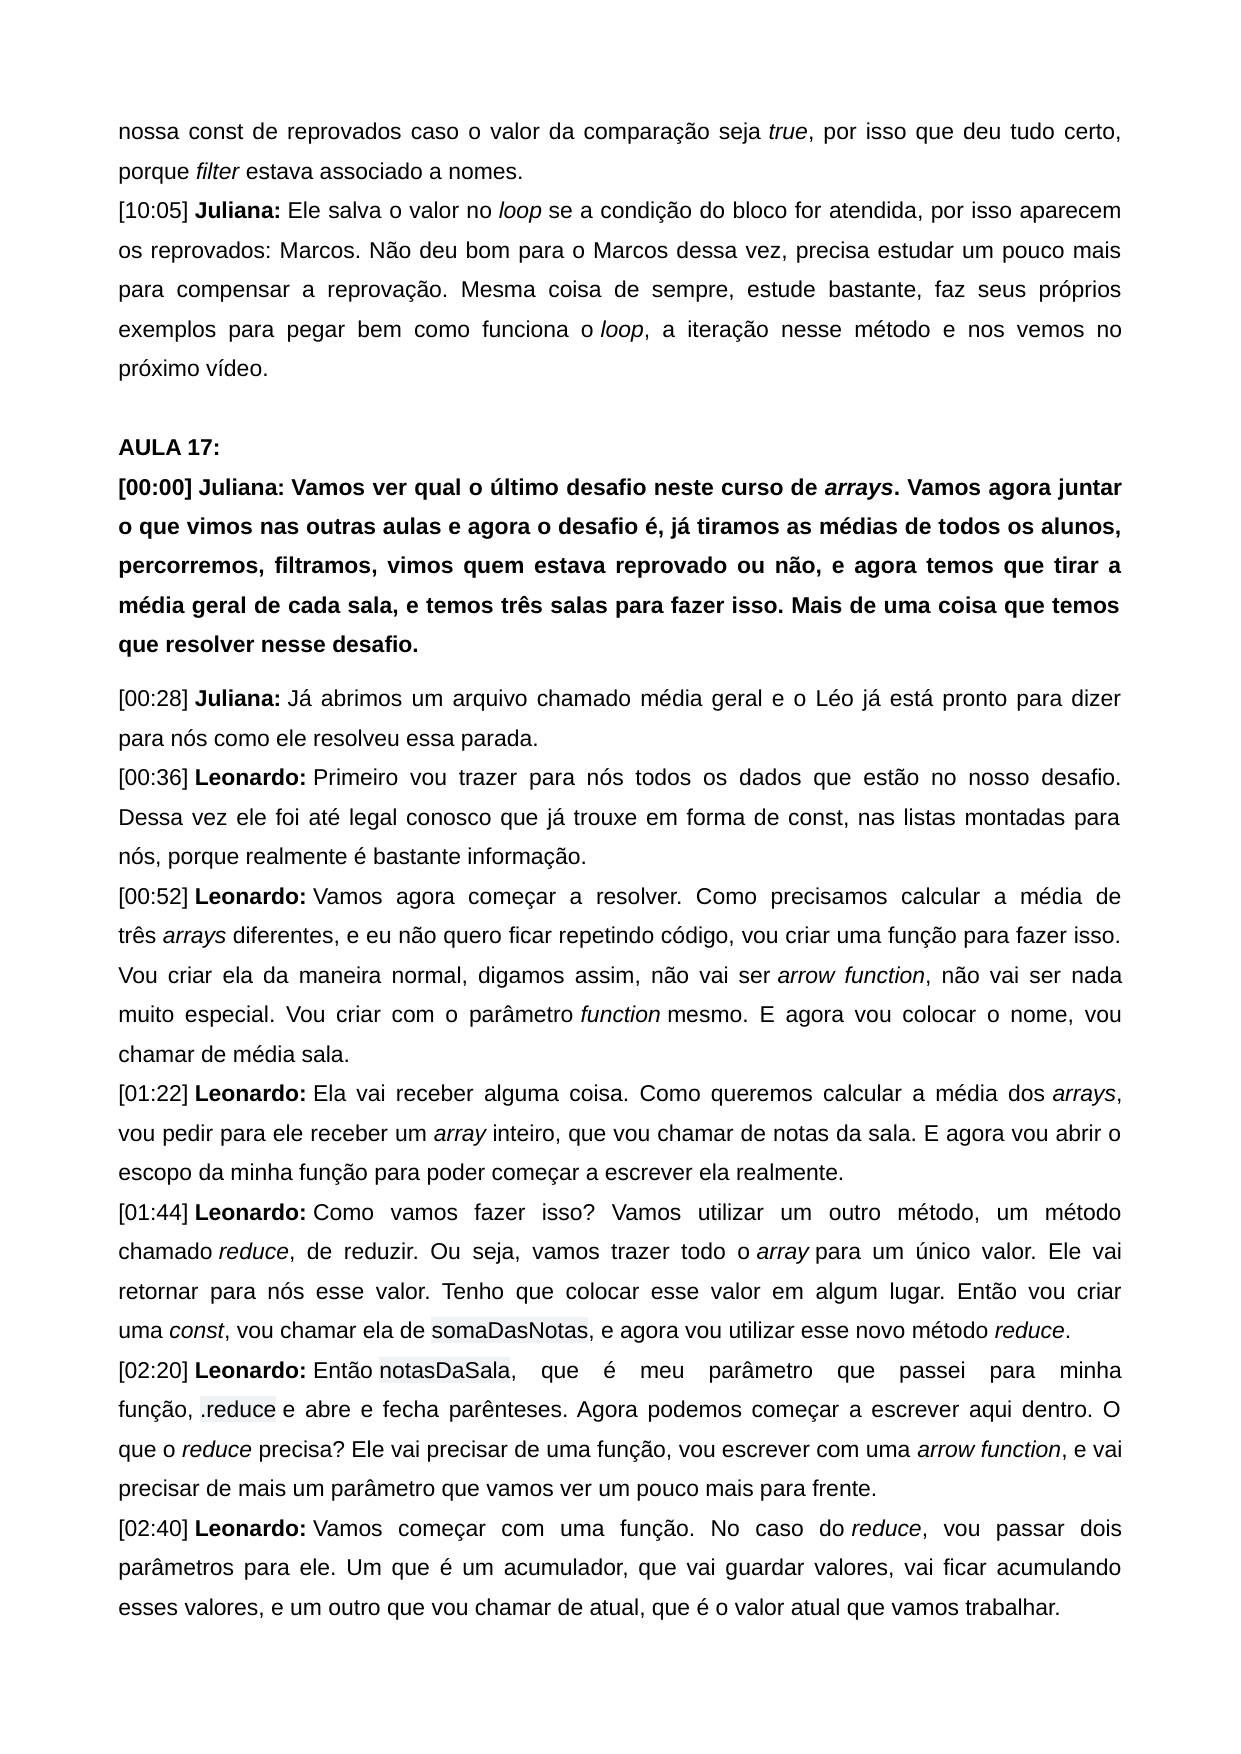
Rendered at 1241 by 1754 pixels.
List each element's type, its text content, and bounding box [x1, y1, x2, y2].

text [00:00] Juliana: Vamos ver qual o último desafio neste curso de arrays. Vamos agora juntar o que vimos nas outras aulas e agora o desafio é, já tiramos as médias de todos os alunos, percorremos, filtramos, vimos quem estava reprovado ou não, e agora temos que tirar a média geral de cada sala, e temos três salas para fazer isso. Mais de uma coisa que temos que resolver nesse desafio. [118, 473, 1122, 658]
text [01:44] Leonardo: Como vamos fazer isso? Vamos utilizar um outro método, um método chamado reduce, de reduzir. Ou seja, vamos trazer todo o array para um único valor. Ele vai retornar para nós esse valor. Tenho que colocar esse valor em algum lugar. Então vou criar uma const, vou chamar ela de somaDasNotas, e agora vou utilizar esse novo método reduce. [118, 1199, 1122, 1343]
text [00:28] Juliana: Já abrimos um arquivo chamado média geral e o Léo já está pronto para dizer para nós como ele resolveu essa parada. [118, 685, 1122, 751]
text nossa const de reprovados caso o valor da comparação seja true, por isso que deu tudo certo, porque filter estava associado a nomes. [118, 118, 1122, 184]
text [00:36] Leonardo: Primeiro vou trazer para nós todos os dados que estão no nosso desafio. Dessa vez ele foi até legal conosco que já trouxe em forma de const, nas listas montadas para nós, porque realmente é bastante informação. [118, 764, 1122, 870]
text [02:20] Leonardo: Então notasDaSala, que é meu parâmetro que passei para minha função, .reduce e abre e fecha parênteses. Agora podemos começar a escrever aqui dentro. O que o reduce precisa? Ele vai precisar de uma função, vou escrever com uma arrow function, e vai precisar de mais um parâmetro que vamos ver um pouco mais para frente. [118, 1357, 1122, 1501]
text [10:05] Juliana: Ele salva o valor no loop se a condição do bloco for atendida, por isso aparecem os reprovados: Marcos. Não deu bom para o Marcos dessa vez, precisa estudar um pouco mais para compensar a reprovação. Mesma coisa de sempre, estude bastante, faz seus próprios exemplos para pegar bem como funciona o loop, a iteração nesse método e nos vemos no próximo vídeo. [118, 197, 1122, 381]
text [01:22] Leonardo: Ela vai receber alguma coisa. Como queremos calcular a média dos arrays, vou pedir para ele receber um array inteiro, que vou chamar de notas da sala. E agora vou abrir o escopo da minha função para poder começar a escrever ela realmente. [118, 1080, 1122, 1186]
text [02:40] Leonardo: Vamos começar com uma função. No caso do reduce, vou passar dois parâmetros para ele. Um que é um acumulador, que vai guardar valores, vai ficar acumulando esses valores, e um outro que vou chamar de atual, que é o valor atual que vamos trabalhar. [118, 1514, 1122, 1620]
text AULA 17: [118, 434, 1122, 460]
text [00:52] Leonardo: Vamos agora começar a resolver. Como precisamos calcular a média de três arrays diferentes, e eu não quero ficar repetindo código, vou criar uma função para fazer isso. Vou criar ela da maneira normal, digamos assim, não vai ser arrow function, não vai ser nada muito especial. Vou criar com o parâmetro function mesmo. E agora vou colocar o nome, vou chamar de média sala. [118, 883, 1122, 1067]
